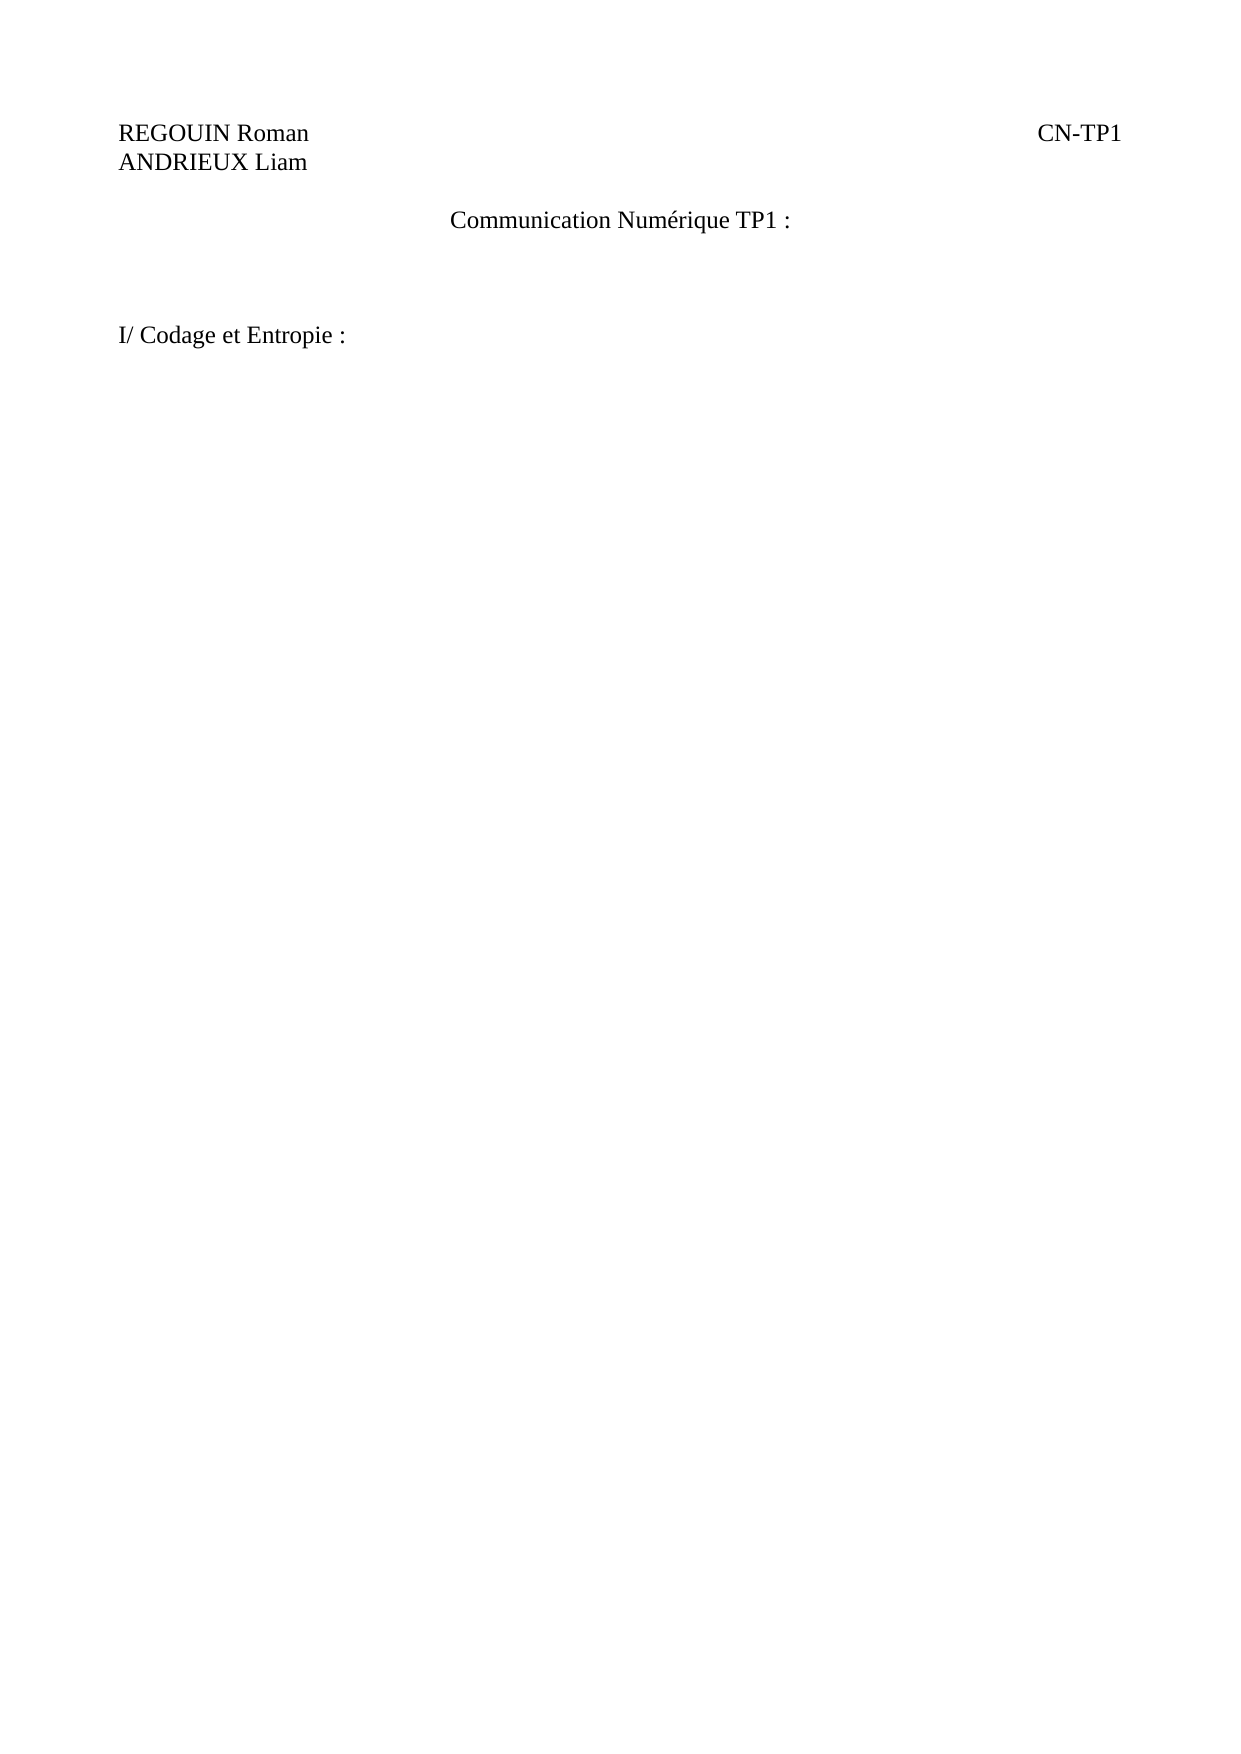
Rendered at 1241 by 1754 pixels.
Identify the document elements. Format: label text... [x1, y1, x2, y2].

text Communication Numérique TP1 : [118, 205, 1122, 234]
text I/ Codage et Entropie : [118, 320, 1122, 349]
